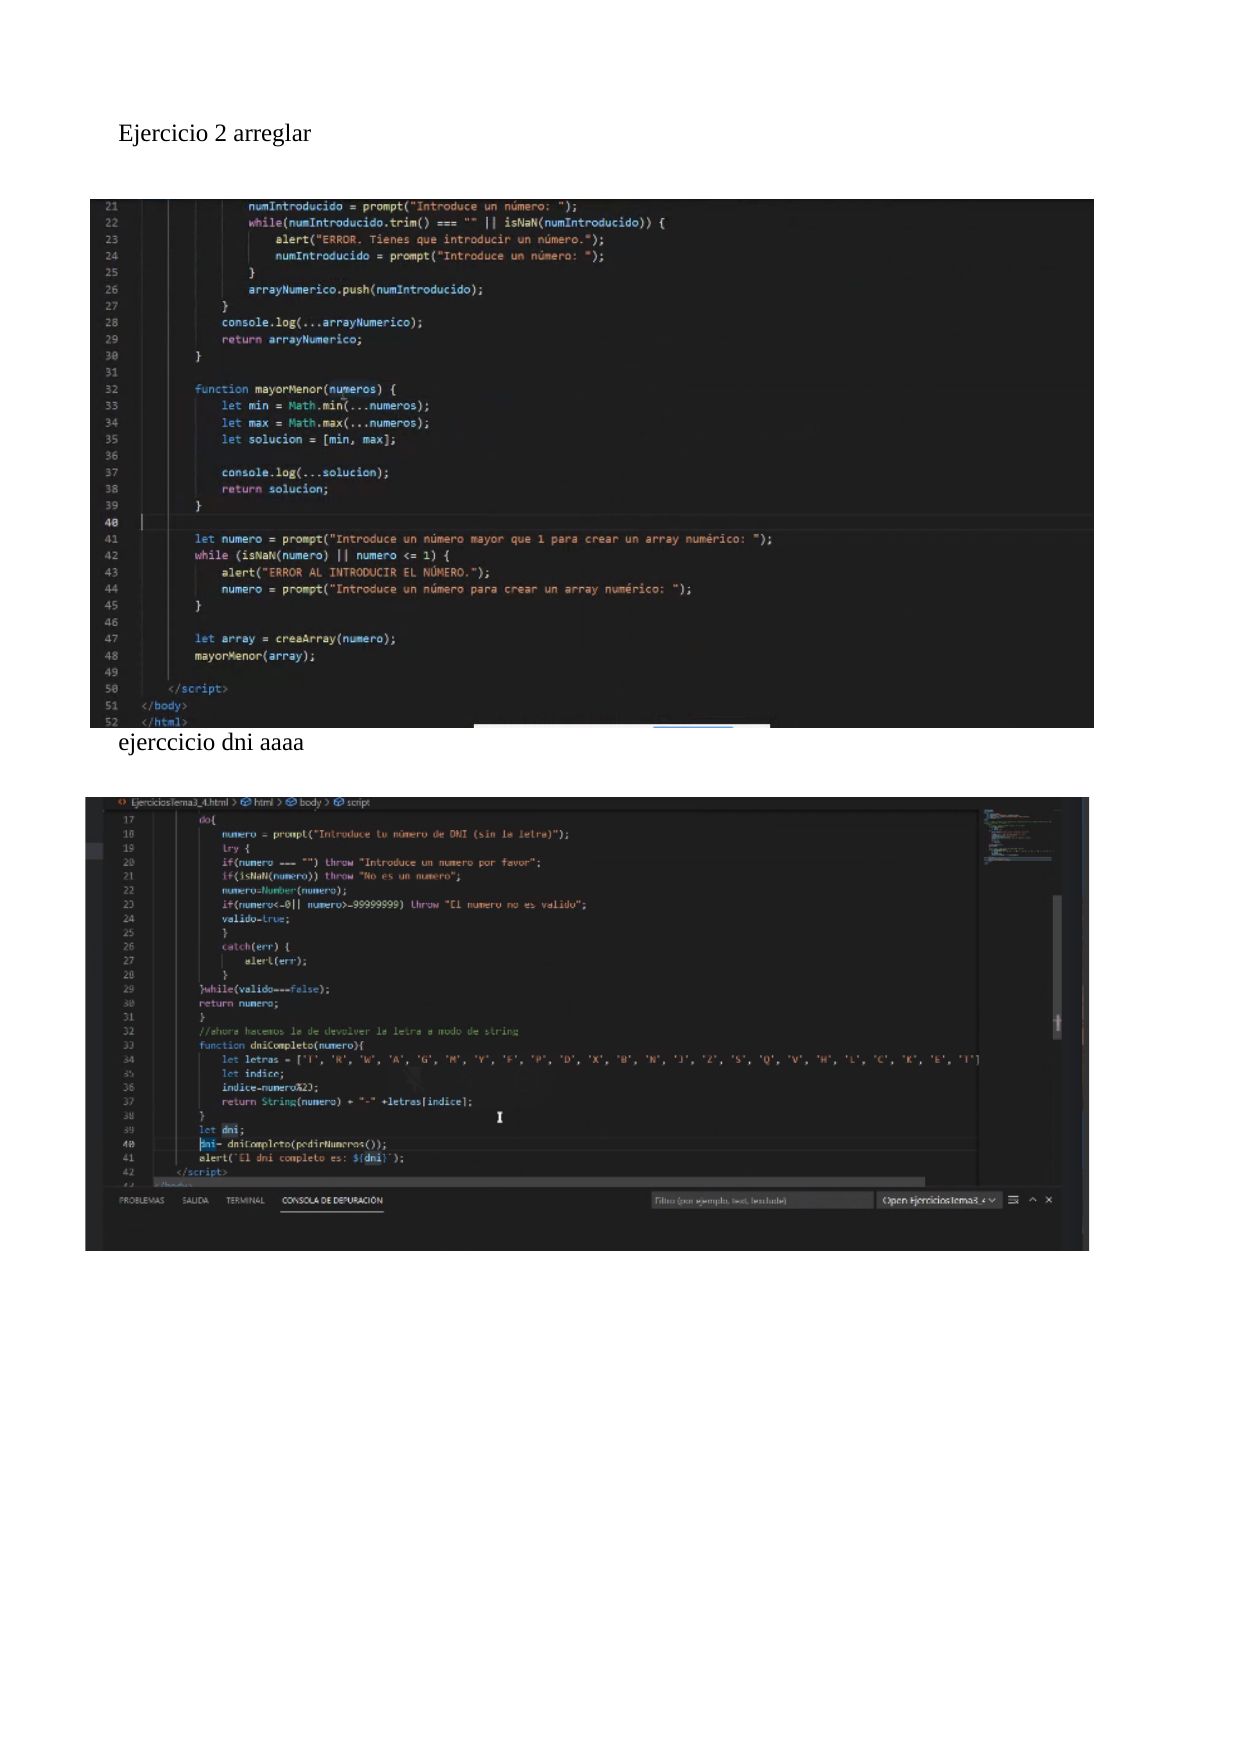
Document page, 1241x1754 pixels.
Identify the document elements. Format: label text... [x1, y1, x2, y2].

text Ejercicio 2 arreglar [118, 118, 1122, 147]
text ejerccicio dni aaaa [118, 176, 1122, 756]
picture [85, 797, 1090, 1251]
picture [90, 199, 1094, 728]
